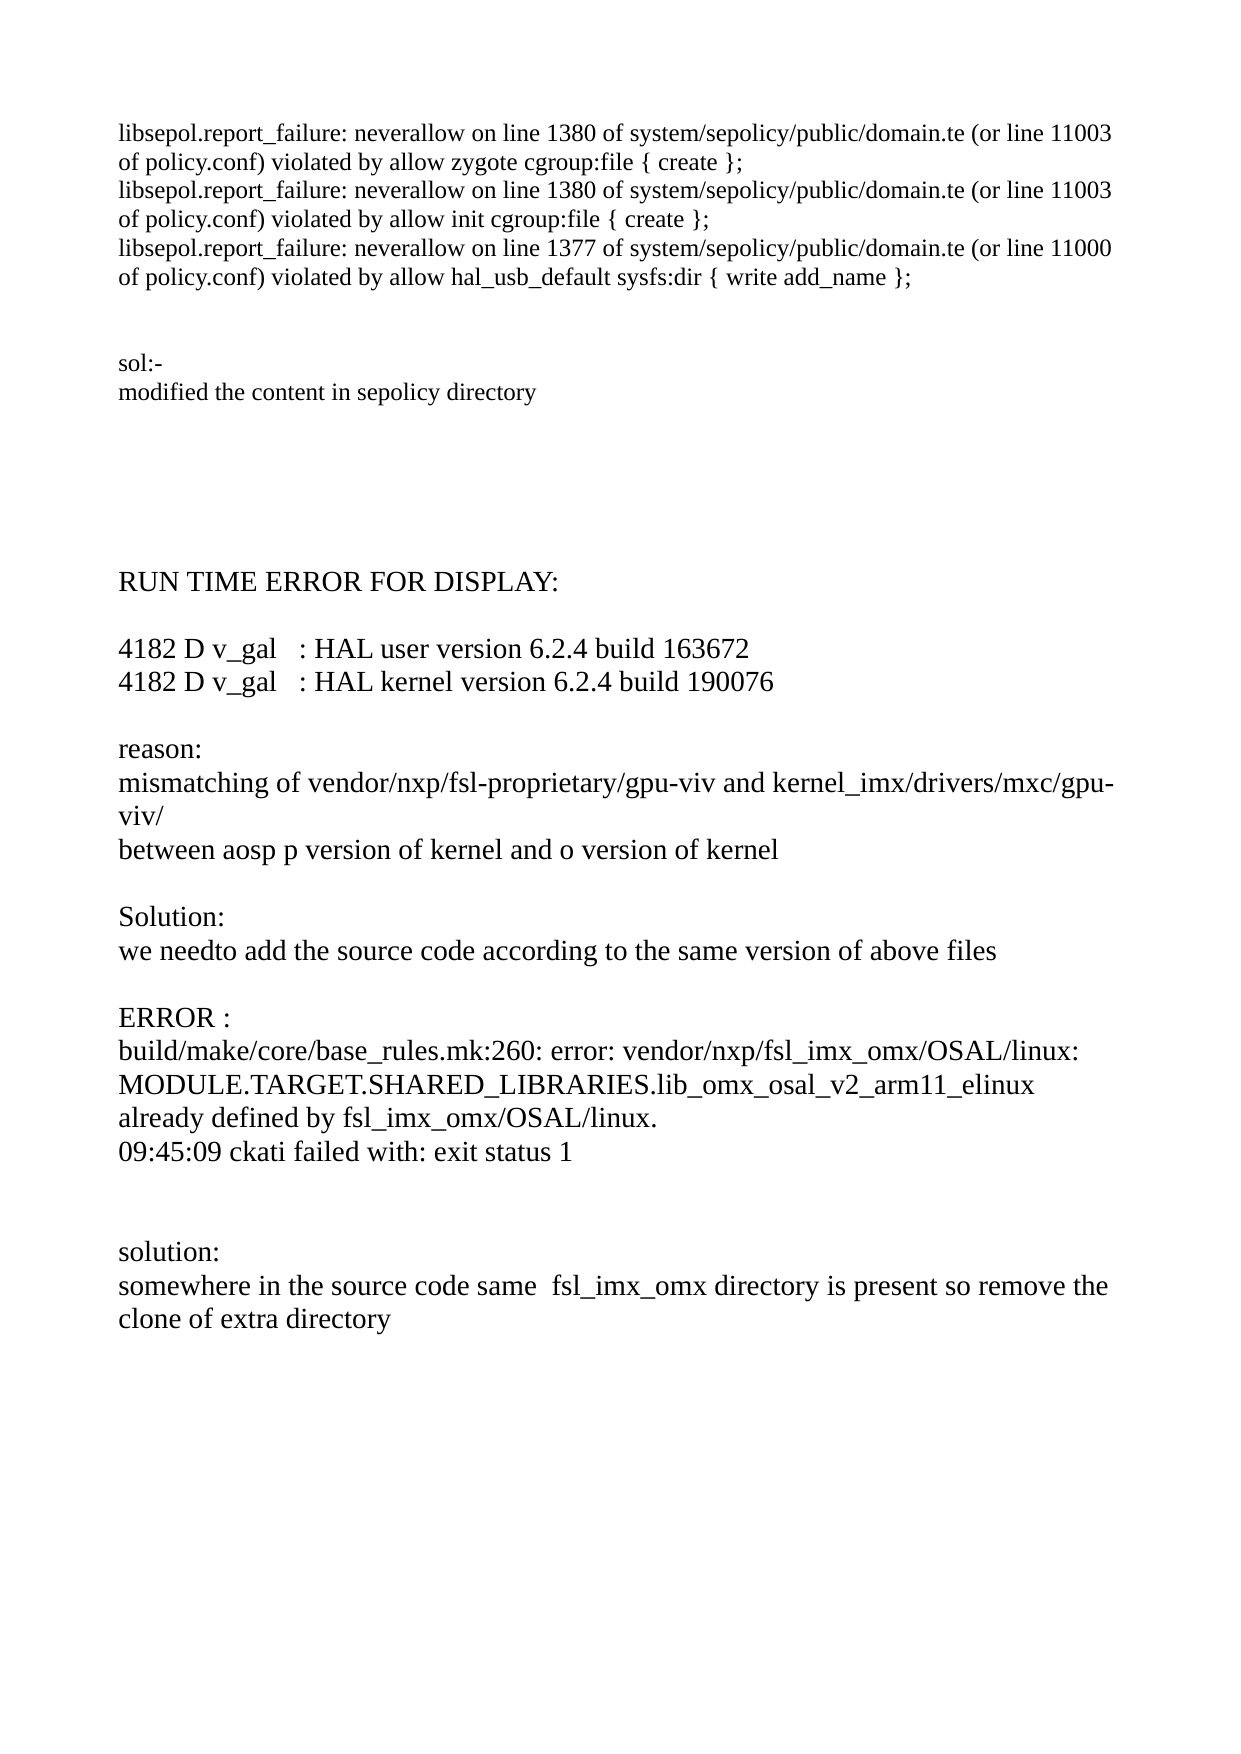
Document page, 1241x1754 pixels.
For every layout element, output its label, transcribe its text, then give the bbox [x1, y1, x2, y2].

text ERROR : [118, 1000, 1122, 1033]
text RUN TIME ERROR FOR DISPLAY: [118, 564, 1122, 597]
text solution: [118, 1234, 1122, 1268]
text libsepol.report_failure: neverallow on line 1377 of system/sepolicy/public/domain.te (or line 11000 of policy.conf) violated by allow hal_usb_default sysfs:dir { write add_name }; [118, 233, 1122, 291]
text reason: [118, 731, 1122, 765]
text somewhere in the source code same fsl_imx_omx directory is present so remove the clone of extra directory [118, 1268, 1122, 1335]
text 4182 D v_gal : HAL user version 6.2.4 build 163672 [118, 631, 1122, 664]
text sol:- [118, 348, 1122, 377]
text build/make/core/base_rules.mk:260: error: vendor/nxp/fsl_imx_omx/OSAL/linux: MODULE.TARGET.SHARED_LIBRARIES.lib_omx_osal_v2_arm11_elinux already defined by fsl_imx_omx/OSAL/linux. [118, 1033, 1122, 1134]
text Solution: [118, 899, 1122, 933]
text mismatching of vendor/nxp/fsl-proprietary/gpu-viv and kernel_imx/drivers/mxc/gpu-viv/ [118, 765, 1122, 832]
text modified the content in sepolicy directory [118, 377, 1122, 406]
text 09:45:09 ckati failed with: exit status 1 [118, 1134, 1122, 1167]
text between aosp p version of kernel and o version of kernel [118, 832, 1122, 866]
text libsepol.report_failure: neverallow on line 1380 of system/sepolicy/public/domain.te (or line 11003 of policy.conf) violated by allow init cgroup:file { create }; [118, 176, 1122, 233]
text 4182 D v_gal : HAL kernel version 6.2.4 build 190076 [118, 664, 1122, 698]
text libsepol.report_failure: neverallow on line 1380 of system/sepolicy/public/domain.te (or line 11003 of policy.conf) violated by allow zygote cgroup:file { create }; [118, 118, 1122, 176]
text we needto add the source code according to the same version of above files [118, 933, 1122, 966]
